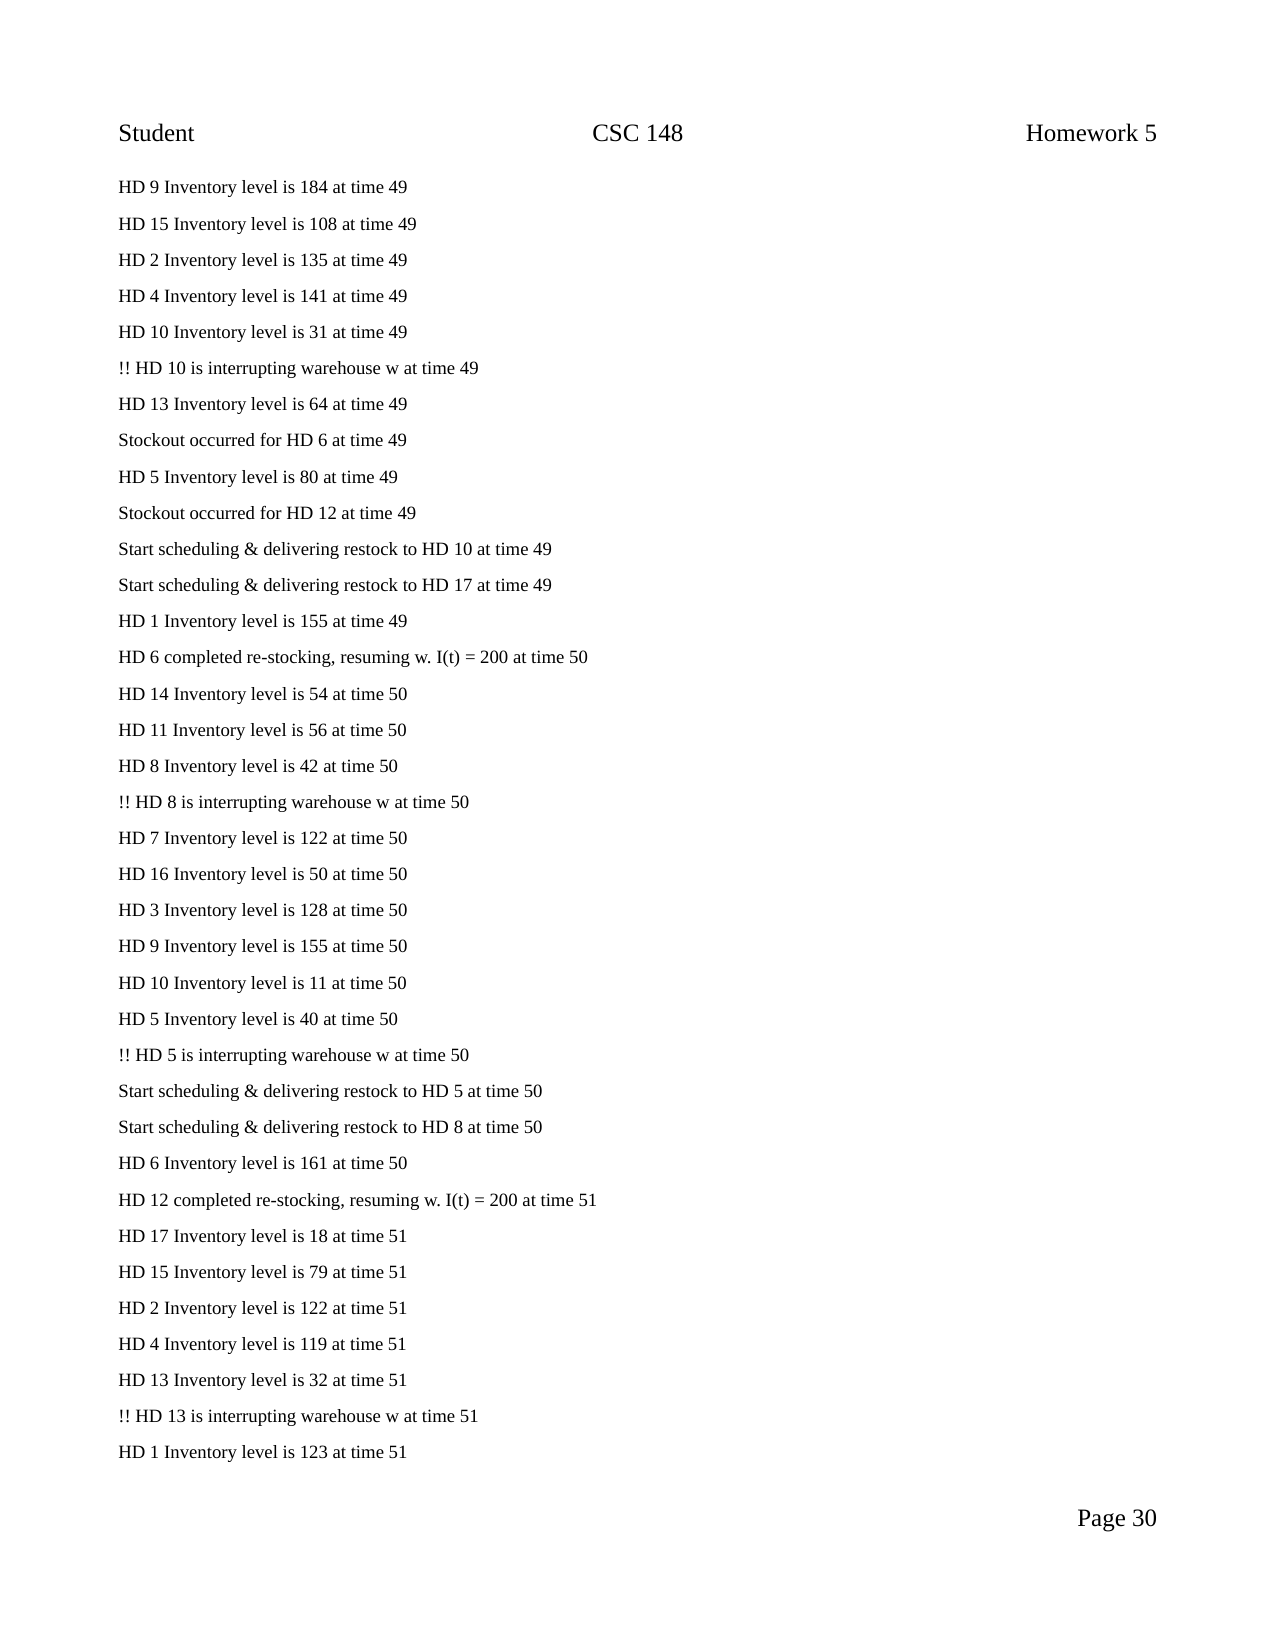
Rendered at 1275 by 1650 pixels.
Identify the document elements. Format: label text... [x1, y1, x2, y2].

text HD 15 Inventory level is 79 at time 51 [118, 1261, 1157, 1282]
text HD 6 Inventory level is 161 at time 50 [118, 1152, 1157, 1174]
text HD 16 Inventory level is 50 at time 50 [118, 863, 1157, 885]
text !! HD 10 is interrupting warehouse w at time 49 [118, 357, 1157, 379]
text HD 10 Inventory level is 11 at time 50 [118, 972, 1157, 993]
text HD 5 Inventory level is 80 at time 49 [118, 466, 1157, 487]
text HD 5 Inventory level is 40 at time 50 [118, 1008, 1157, 1029]
text HD 2 Inventory level is 122 at time 51 [118, 1297, 1157, 1318]
text Start scheduling & delivering restock to HD 8 at time 50 [118, 1116, 1157, 1138]
text HD 10 Inventory level is 31 at time 49 [118, 321, 1157, 342]
text !! HD 13 is interrupting warehouse w at time 51 [118, 1405, 1157, 1427]
text HD 1 Inventory level is 123 at time 51 [118, 1441, 1157, 1463]
text Start scheduling & delivering restock to HD 5 at time 50 [118, 1080, 1157, 1102]
text HD 9 Inventory level is 184 at time 49 [118, 176, 1157, 198]
text HD 9 Inventory level is 155 at time 50 [118, 935, 1157, 957]
text HD 1 Inventory level is 155 at time 49 [118, 610, 1157, 632]
text HD 7 Inventory level is 122 at time 50 [118, 827, 1157, 848]
text HD 13 Inventory level is 64 at time 49 [118, 393, 1157, 415]
text Stockout occurred for HD 6 at time 49 [118, 429, 1157, 451]
text HD 17 Inventory level is 18 at time 51 [118, 1224, 1157, 1246]
text !! HD 8 is interrupting warehouse w at time 50 [118, 791, 1157, 812]
text !! HD 5 is interrupting warehouse w at time 50 [118, 1044, 1157, 1065]
text HD 3 Inventory level is 128 at time 50 [118, 899, 1157, 921]
text HD 11 Inventory level is 56 at time 50 [118, 718, 1157, 740]
text Stockout occurred for HD 12 at time 49 [118, 502, 1157, 523]
text HD 4 Inventory level is 141 at time 49 [118, 285, 1157, 306]
text HD 12 completed re-stocking, resuming w. I(t) = 200 at time 51 [118, 1188, 1157, 1210]
text HD 8 Inventory level is 42 at time 50 [118, 755, 1157, 776]
text HD 15 Inventory level is 108 at time 49 [118, 212, 1157, 234]
text HD 4 Inventory level is 119 at time 51 [118, 1333, 1157, 1354]
text Start scheduling & delivering restock to HD 17 at time 49 [118, 574, 1157, 596]
text HD 2 Inventory level is 135 at time 49 [118, 249, 1157, 270]
text HD 6 completed re-stocking, resuming w. I(t) = 200 at time 50 [118, 646, 1157, 668]
text HD 13 Inventory level is 32 at time 51 [118, 1369, 1157, 1391]
text HD 14 Inventory level is 54 at time 50 [118, 682, 1157, 704]
text Start scheduling & delivering restock to HD 10 at time 49 [118, 538, 1157, 559]
